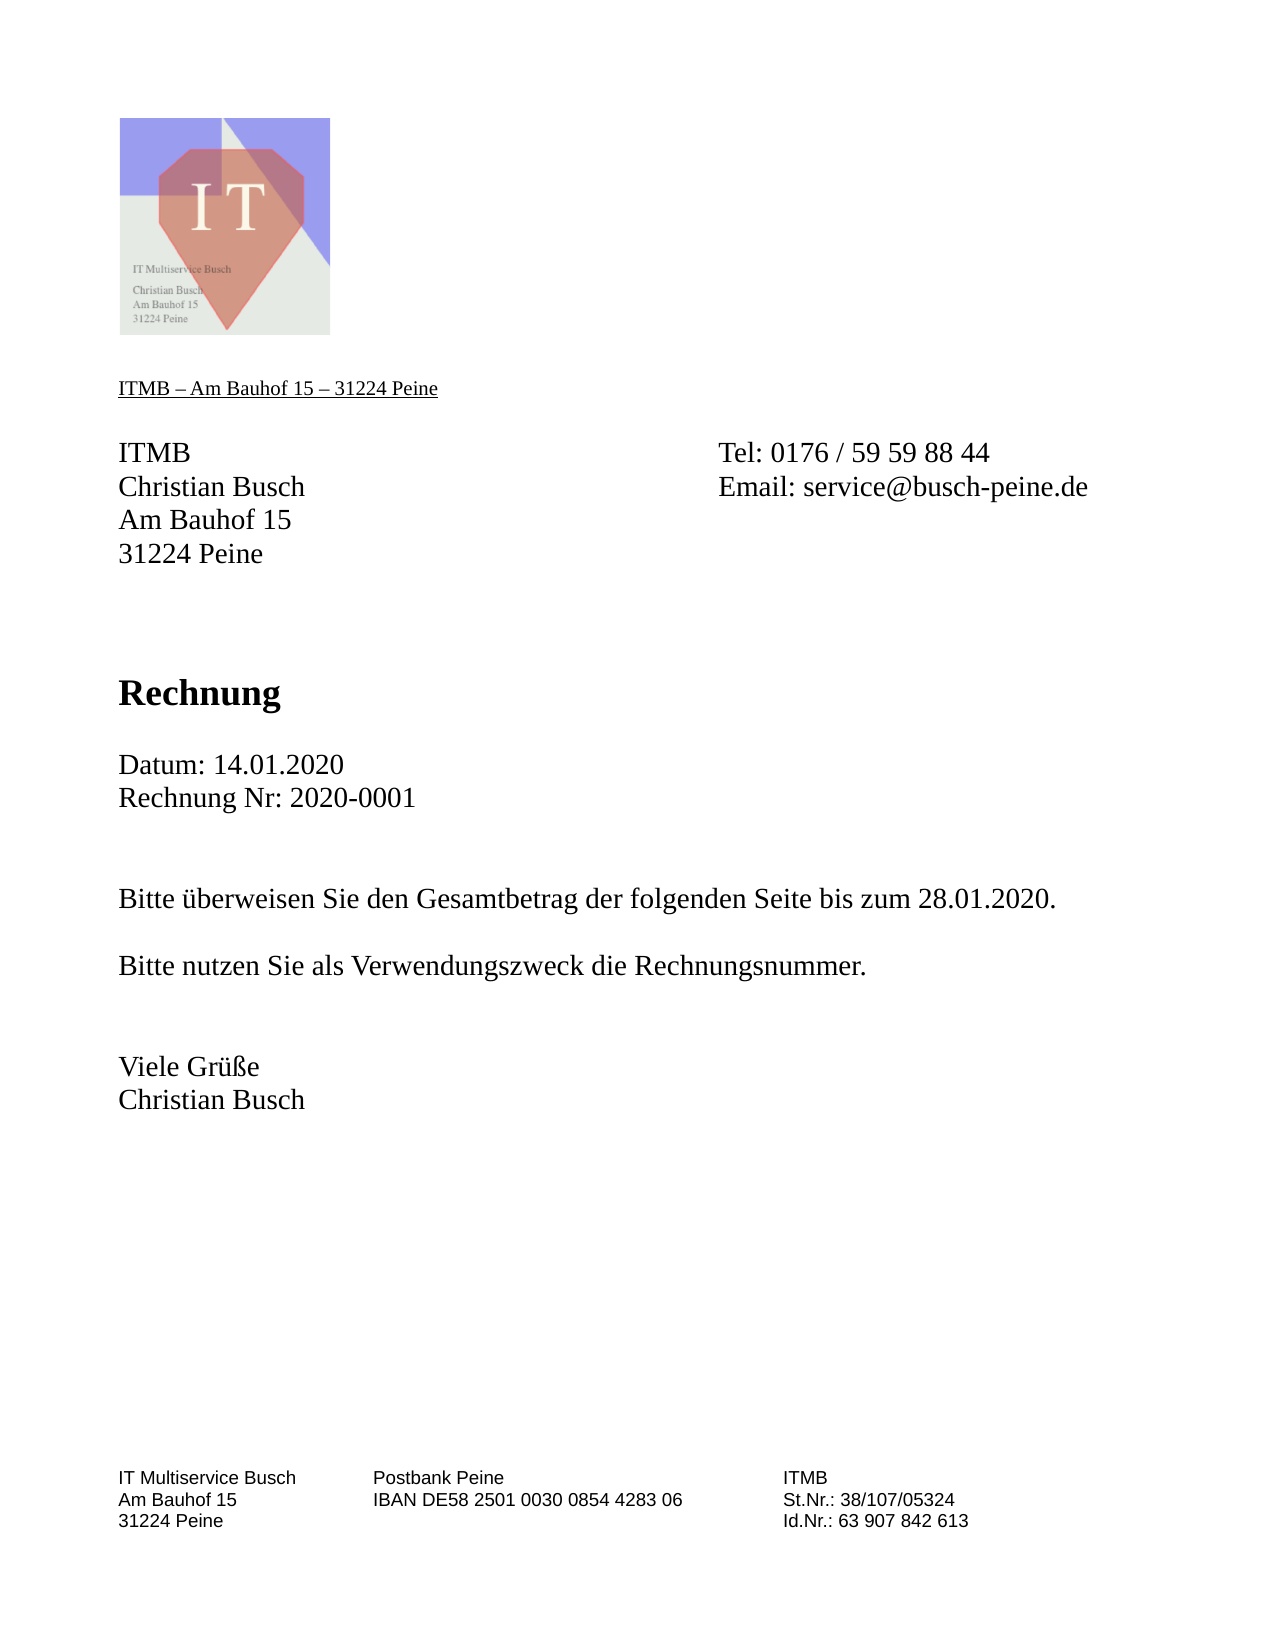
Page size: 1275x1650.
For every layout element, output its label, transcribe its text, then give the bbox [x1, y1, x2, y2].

text Bitte überweisen Sie den Gesamtbetrag der folgenden Seite bis zum 28.01.2020. [118, 881, 1157, 914]
text Datum: 14.01.2020 [118, 747, 1157, 780]
picture [119, 118, 331, 335]
text Rechnung [118, 670, 1157, 713]
text Rechnung Nr: 2020-0001 [118, 780, 1157, 814]
text Viele Grüße [118, 1049, 1157, 1082]
text Am Bauhof 15 [118, 502, 1157, 536]
text Bitte nutzen Sie als Verwendungszweck die Rechnungsnummer. [118, 948, 1157, 982]
text ITMB – Am Bauhof 15 – 31224 Peine [118, 368, 1157, 402]
text Christian Busch Email: service@busch-peine.de [118, 469, 1157, 502]
text 31224 Peine [118, 536, 1157, 569]
text ITMB Tel: 0176 / 59 59 88 44 [118, 435, 1157, 469]
text Christian Busch [118, 1082, 1157, 1116]
